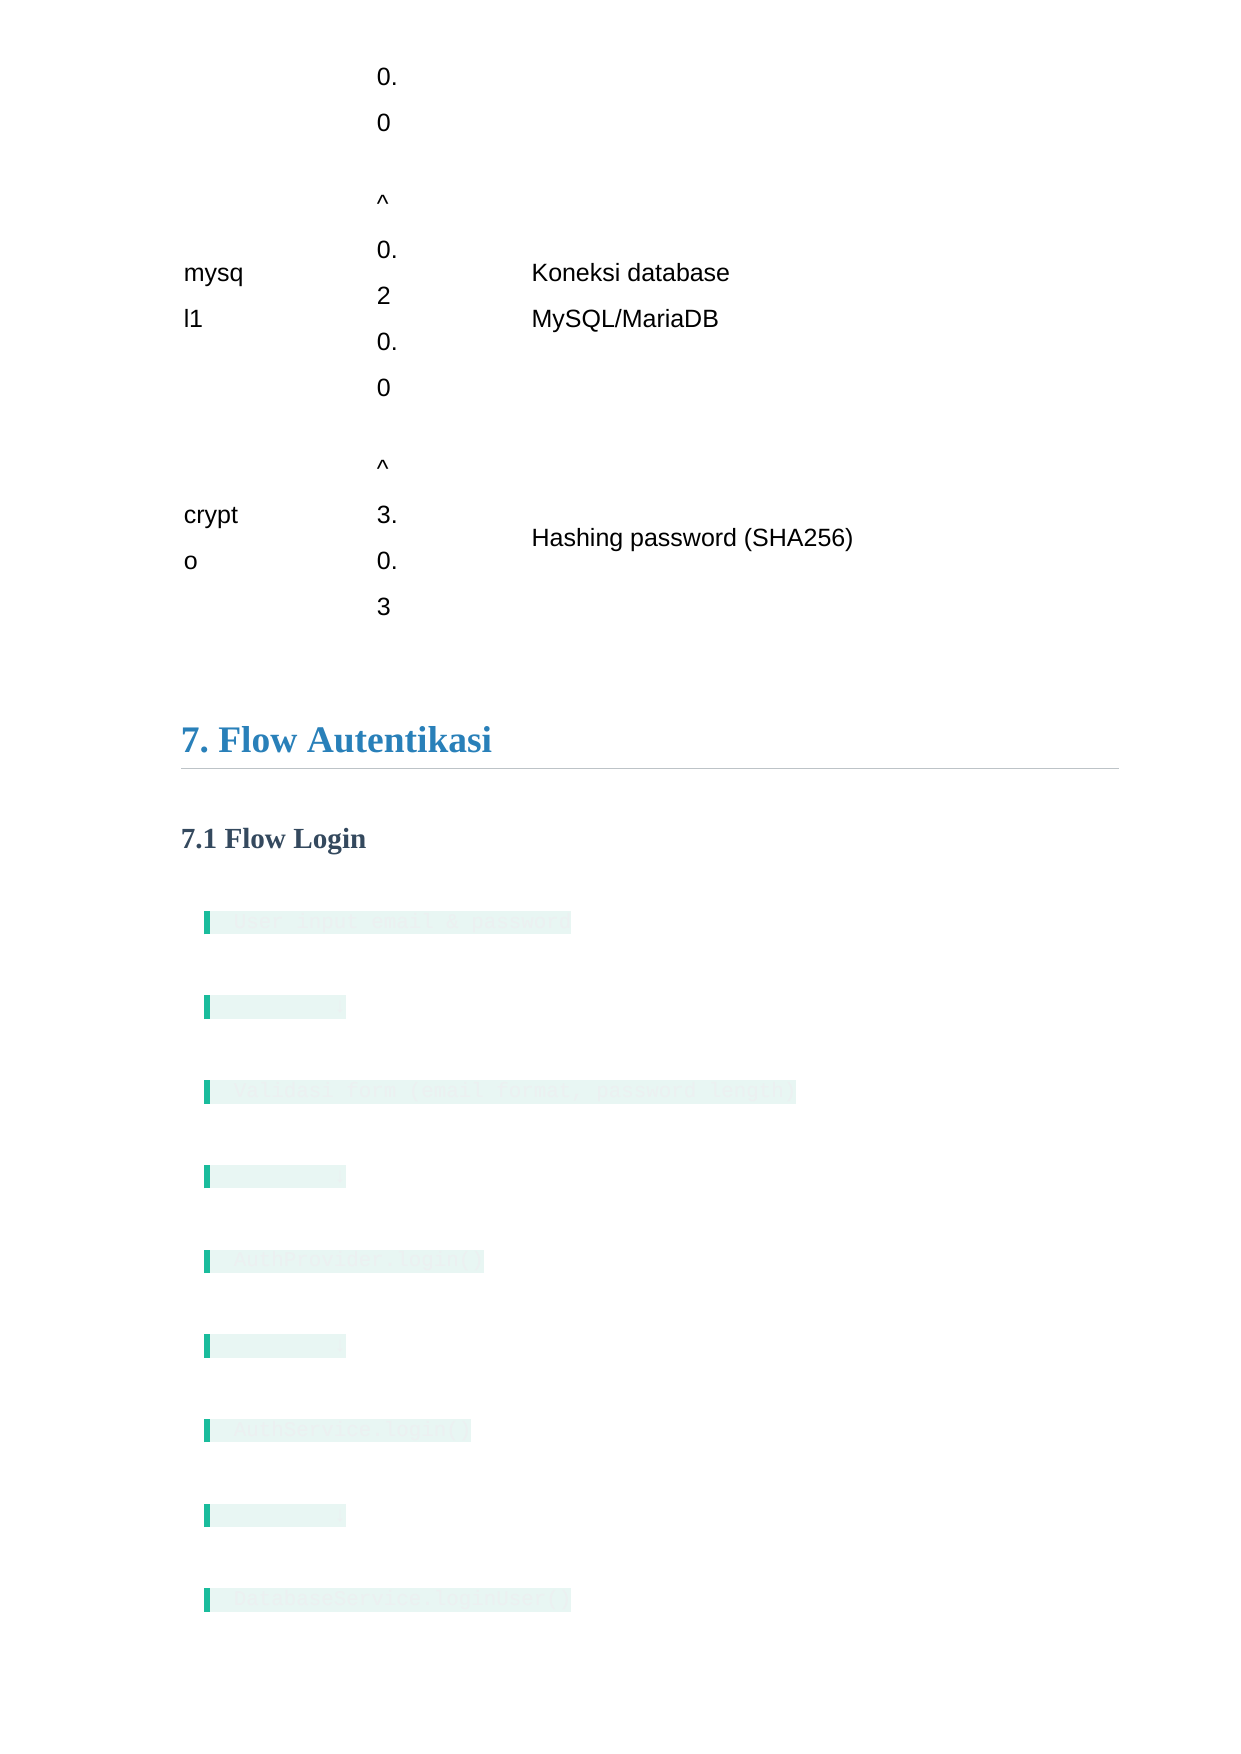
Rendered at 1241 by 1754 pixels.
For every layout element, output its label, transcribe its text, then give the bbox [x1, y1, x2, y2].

text AuthProvider.login() [204, 1249, 1095, 1273]
subtitle 7. Flow Autentikasi [181, 717, 1119, 768]
table_cell [118, 59, 311, 186]
table_cell ^0.20.0 [311, 186, 466, 451]
text AuthService.login() [210, 1419, 1095, 1442]
text ↓ [210, 1334, 1095, 1358]
text ↓ [210, 995, 1095, 1019]
table_cell [466, 59, 937, 186]
table_cell Hashing password (SHA256) [466, 451, 937, 670]
text ↓ [204, 1503, 1095, 1527]
table_cell ^3.0.3 [311, 451, 466, 670]
table_cell mysql1 [118, 186, 311, 451]
table_cell 0.0 [311, 59, 466, 186]
subtitle 7.1 Flow Login [181, 821, 1119, 855]
text User input email & password [210, 911, 1095, 934]
text Validasi form (email format, password length) [210, 1080, 1095, 1104]
table_cell crypto [118, 451, 311, 670]
text ↓ [210, 1165, 1095, 1188]
table_cell Koneksi database MySQL/MariaDB [466, 186, 937, 451]
text DatabaseService.loginUser() [210, 1588, 1095, 1612]
